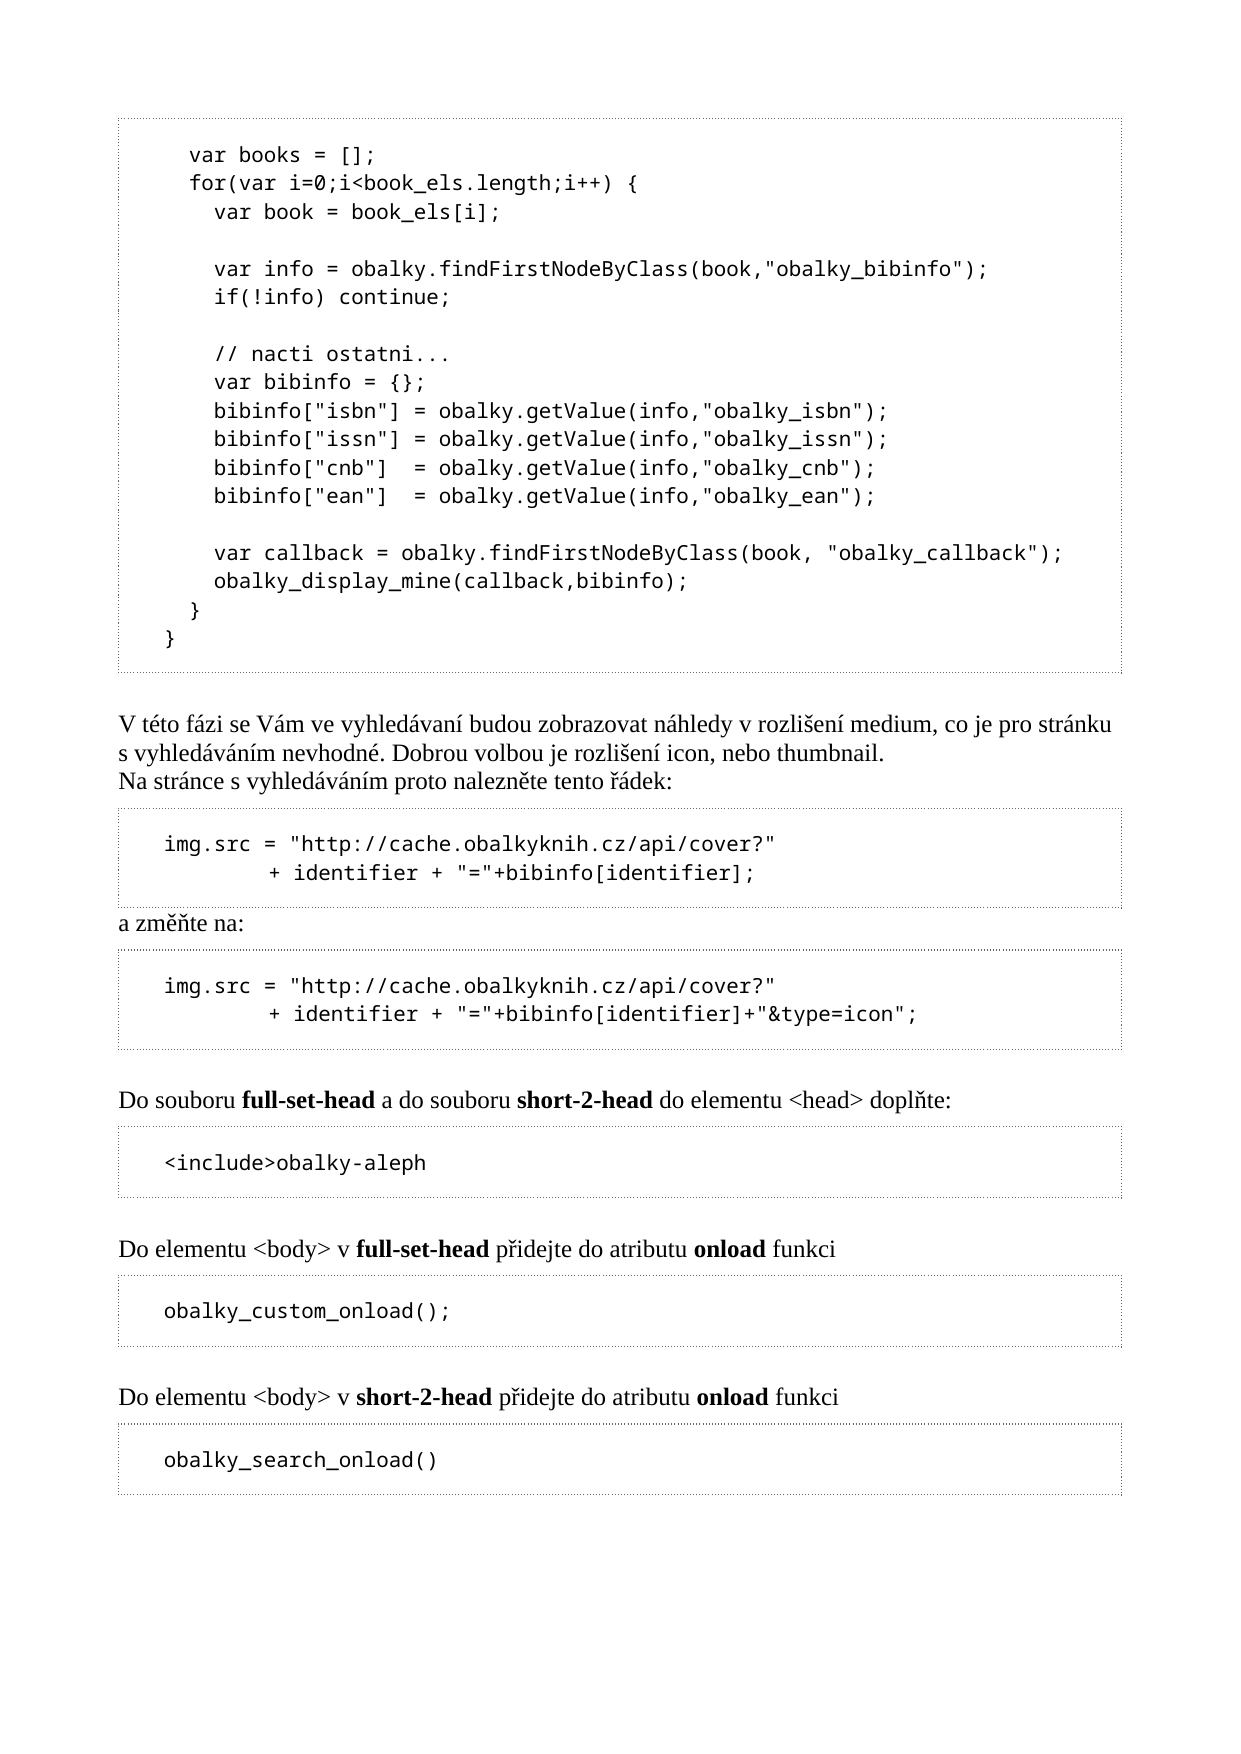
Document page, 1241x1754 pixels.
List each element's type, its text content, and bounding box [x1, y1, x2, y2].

text Do elementu <body> v short-2-head přidejte do atributu onload funkci [118, 1382, 1122, 1411]
text obalky_custom_onload(); [118, 1275, 1122, 1347]
text } [604, 578, 610, 587]
text img.src = "http://cache.obalkyknih.cz/api/cover?" [118, 949, 1122, 978]
text img.src = "http://cache.obalkyknih.cz/api/cover?" [118, 808, 1122, 836]
text Do souboru full-set-head a do souboru short-2-head do elementu <head> doplňte: [118, 1085, 1122, 1114]
text if(!info) continue; [118, 260, 1122, 311]
text V této fázi se Vám ve vyhledávaní budou zobrazovat náhledy v rozlišení medium, co je pro stránku s vyhledáváním nevhodné. Dobrou volbou je rozlišení icon, nebo thumbnail. Na stránce s vyhledáváním proto nalezněte tento řádek: [118, 709, 1122, 795]
text Do elementu <body> v full-set-head přidejte do atributu onload funkci [118, 1234, 1122, 1262]
text } [118, 573, 1122, 602]
text bibinfo["isbn"] = obalky.getValue(info,"obalky_isbn"); [118, 374, 1122, 402]
text a změňte na: [118, 908, 1122, 937]
text var bibinfo = {}; [118, 346, 1122, 374]
text + identifier + "="+bibinfo[identifier]+"&type=icon"; [118, 978, 1122, 1050]
text } [516, 578, 522, 587]
text } [118, 602, 1122, 673]
text bibinfo["ean"] = obalky.getValue(info,"obalky_ean"); [118, 459, 1122, 509]
text var callback = obalky.findFirstNodeByClass(book, "obalky_callback"); [118, 516, 1122, 545]
text // nacti ostatni... [118, 317, 1122, 346]
text } [229, 578, 235, 587]
text } [579, 578, 585, 587]
text obalky_display_mine(callback,bibinfo); [118, 545, 1122, 573]
text for(var i=0;i<book_els.length;i++) { [118, 147, 1122, 175]
text obalky_search_onload() [118, 1423, 1122, 1495]
text var info = obalky.findFirstNodeByClass(book,"obalky_bibinfo"); [118, 232, 1122, 260]
text <include>obalky-aleph [118, 1126, 1122, 1198]
text var books = []; [118, 118, 1122, 147]
text var book = book_els[i]; [118, 175, 1122, 225]
text bibinfo["issn"] = obalky.getValue(info,"obalky_issn"); [118, 402, 1122, 431]
text bibinfo["cnb"] = obalky.getValue(info,"obalky_cnb"); [118, 431, 1122, 459]
text + identifier + "="+bibinfo[identifier]; [118, 836, 1122, 908]
